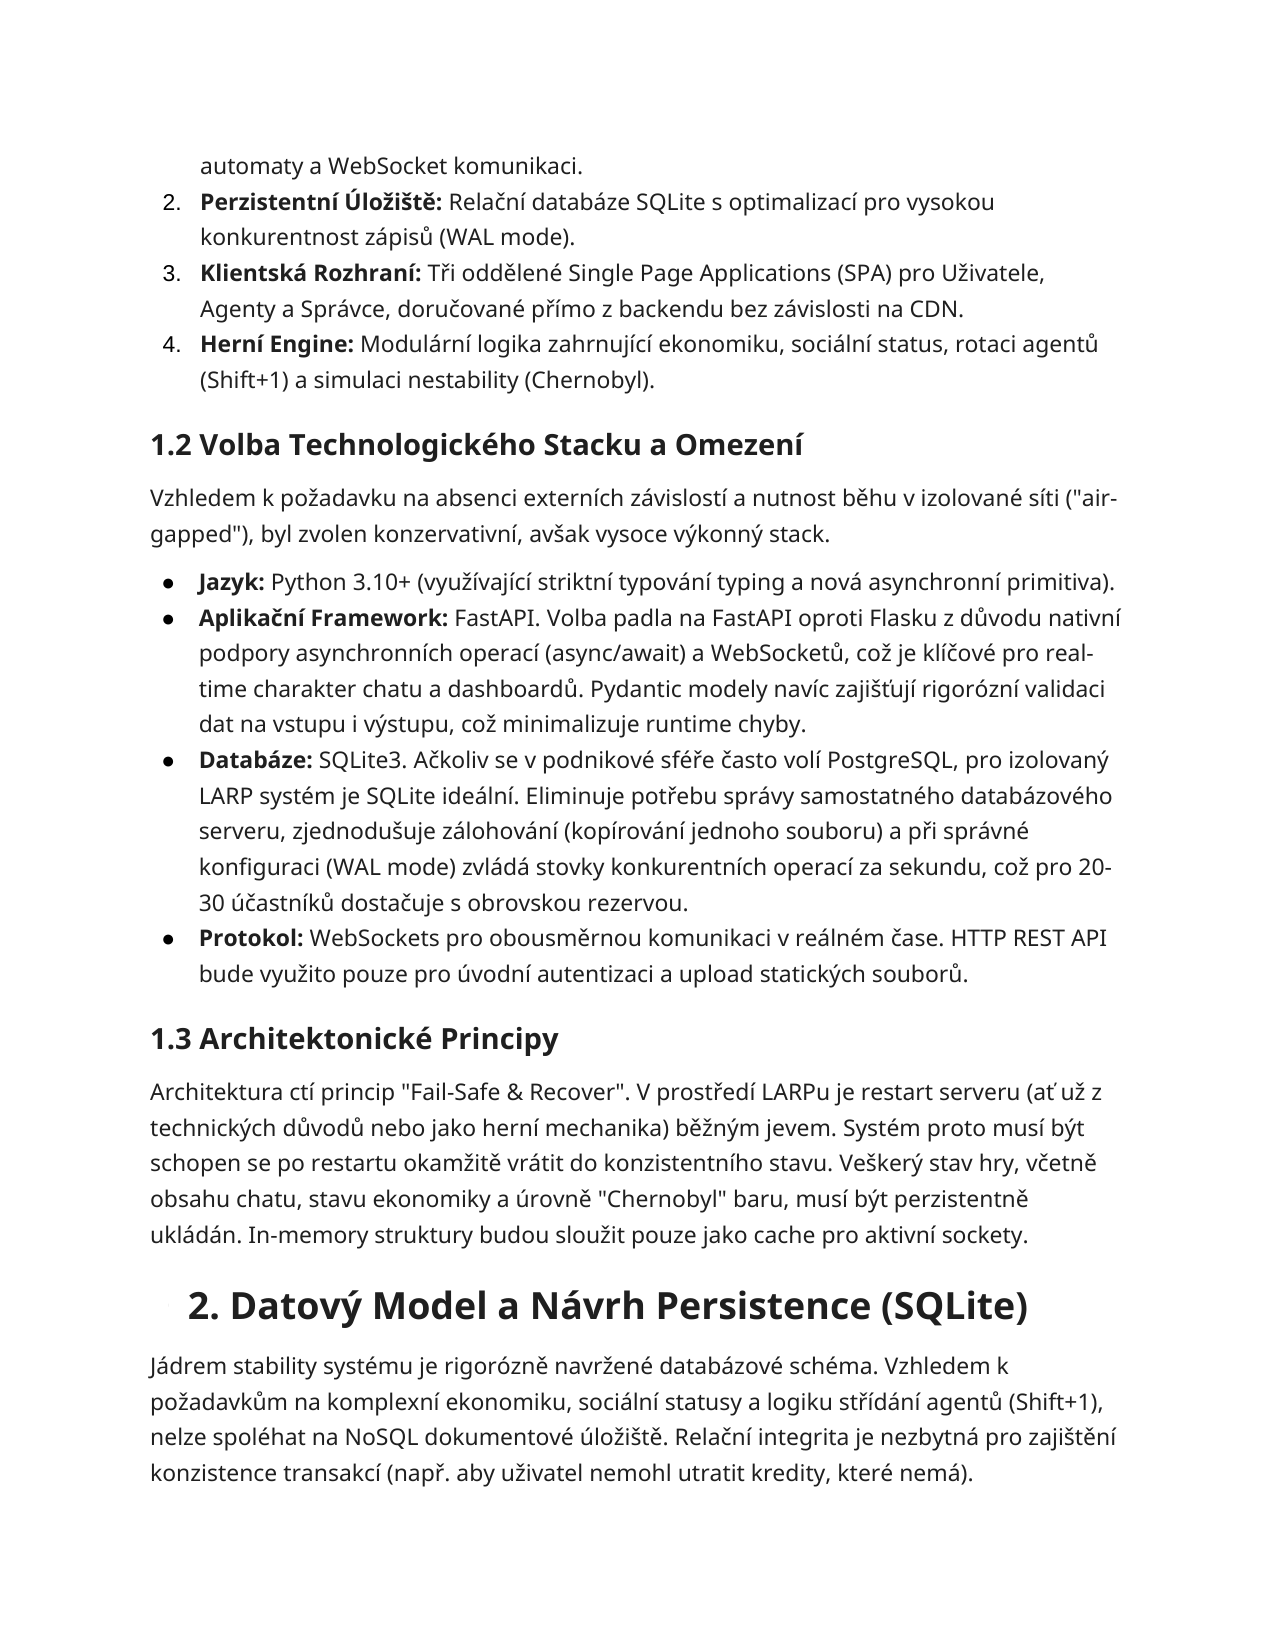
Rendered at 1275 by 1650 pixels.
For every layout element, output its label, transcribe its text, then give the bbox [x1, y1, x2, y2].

list Protokol: WebSockets pro obousměrnou komunikaci v reálném čase. HTTP REST API bude využito pouze pro úvodní autentizaci a upload statických souborů. [161, 922, 1125, 989]
list Perzistentní Úložiště: Relační databáze SQLite s optimalizací pro vysokou konkurentnost zápisů (WAL mode). [162, 186, 1125, 252]
list automaty a WebSocket komunikaci. [162, 150, 1125, 181]
list Databáze: SQLite3. Ačkoliv se v podnikové sféře často volí PostgreSQL, pro izolovaný LARP systém je SQLite ideální. Eliminuje potřebu správy samostatného databázového serveru, zjednodušuje zálohování (kopírování jednoho souboru) a při správné konfiguraci (WAL mode) zvládá stovky konkurentních operací za sekundu, což pro 20-30 účastníků dostačuje s obrovskou rezervou. [161, 744, 1125, 918]
subtitle 1.3 Architektonické Principy [150, 1018, 1125, 1058]
list Klientská Rozhraní: Tři oddělené Single Page Applications (SPA) pro Uživatele, Agenty a Správce, doručované přímo z backendu bez závislosti na CDN. [162, 257, 1125, 324]
subtitle 2. Datový Model a Návrh Persistence (SQLite) [150, 1279, 1125, 1330]
list Aplikační Framework: FastAPI. Volba padla na FastAPI oproti Flasku z důvodu nativní podpory asynchronních operací (async/await) a WebSocketů, což je klíčové pro real-time charakter chatu a dashboardů. Pydantic modely navíc zajišťují rigorózní validaci dat na vstupu i výstupu, což minimalizuje runtime chyby. [161, 601, 1125, 739]
list Herní Engine: Modulární logika zahrnující ekonomiku, sociální status, rotaci agentů (Shift+1) a simulaci nestability (Chernobyl). [162, 328, 1125, 395]
list Jazyk: Python 3.10+ (využívající striktní typování typing a nová asynchronní primitiva). [161, 566, 1125, 597]
text Jádrem stability systému je rigorózně navržené databázové schéma. Vzhledem k požadavkům na komplexní ekonomiku, sociální statusy a logiku střídání agentů (Shift+1), nelze spoléhat na NoSQL dokumentové úložiště. Relační integrita je nezbytná pro zajištění konzistence transakcí (např. aby uživatel nemohl utratit kredity, které nemá). [150, 1350, 1125, 1488]
subtitle 1.2 Volba Technologického Stacku a Omezení [150, 424, 1125, 464]
text Architektura ctí princip "Fail-Safe & Recover". V prostředí LARPu je restart serveru (ať už z technických důvodů nebo jako herní mechanika) běžným jevem. Systém proto musí být schopen se po restartu okamžitě vrátit do konzistentního stavu. Veškerý stav hry, včetně obsahu chatu, stavu ekonomiky a úrovně "Chernobyl" baru, musí být perzistentně ukládán. In-memory struktury budou sloužit pouze jako cache pro aktivní sockety. [150, 1076, 1125, 1250]
text Vzhledem k požadavku na absenci externích závislostí a nutnost běhu v izolované síti ("air-gapped"), byl zvolen konzervativní, avšak vysoce výkonný stack. [150, 482, 1125, 549]
